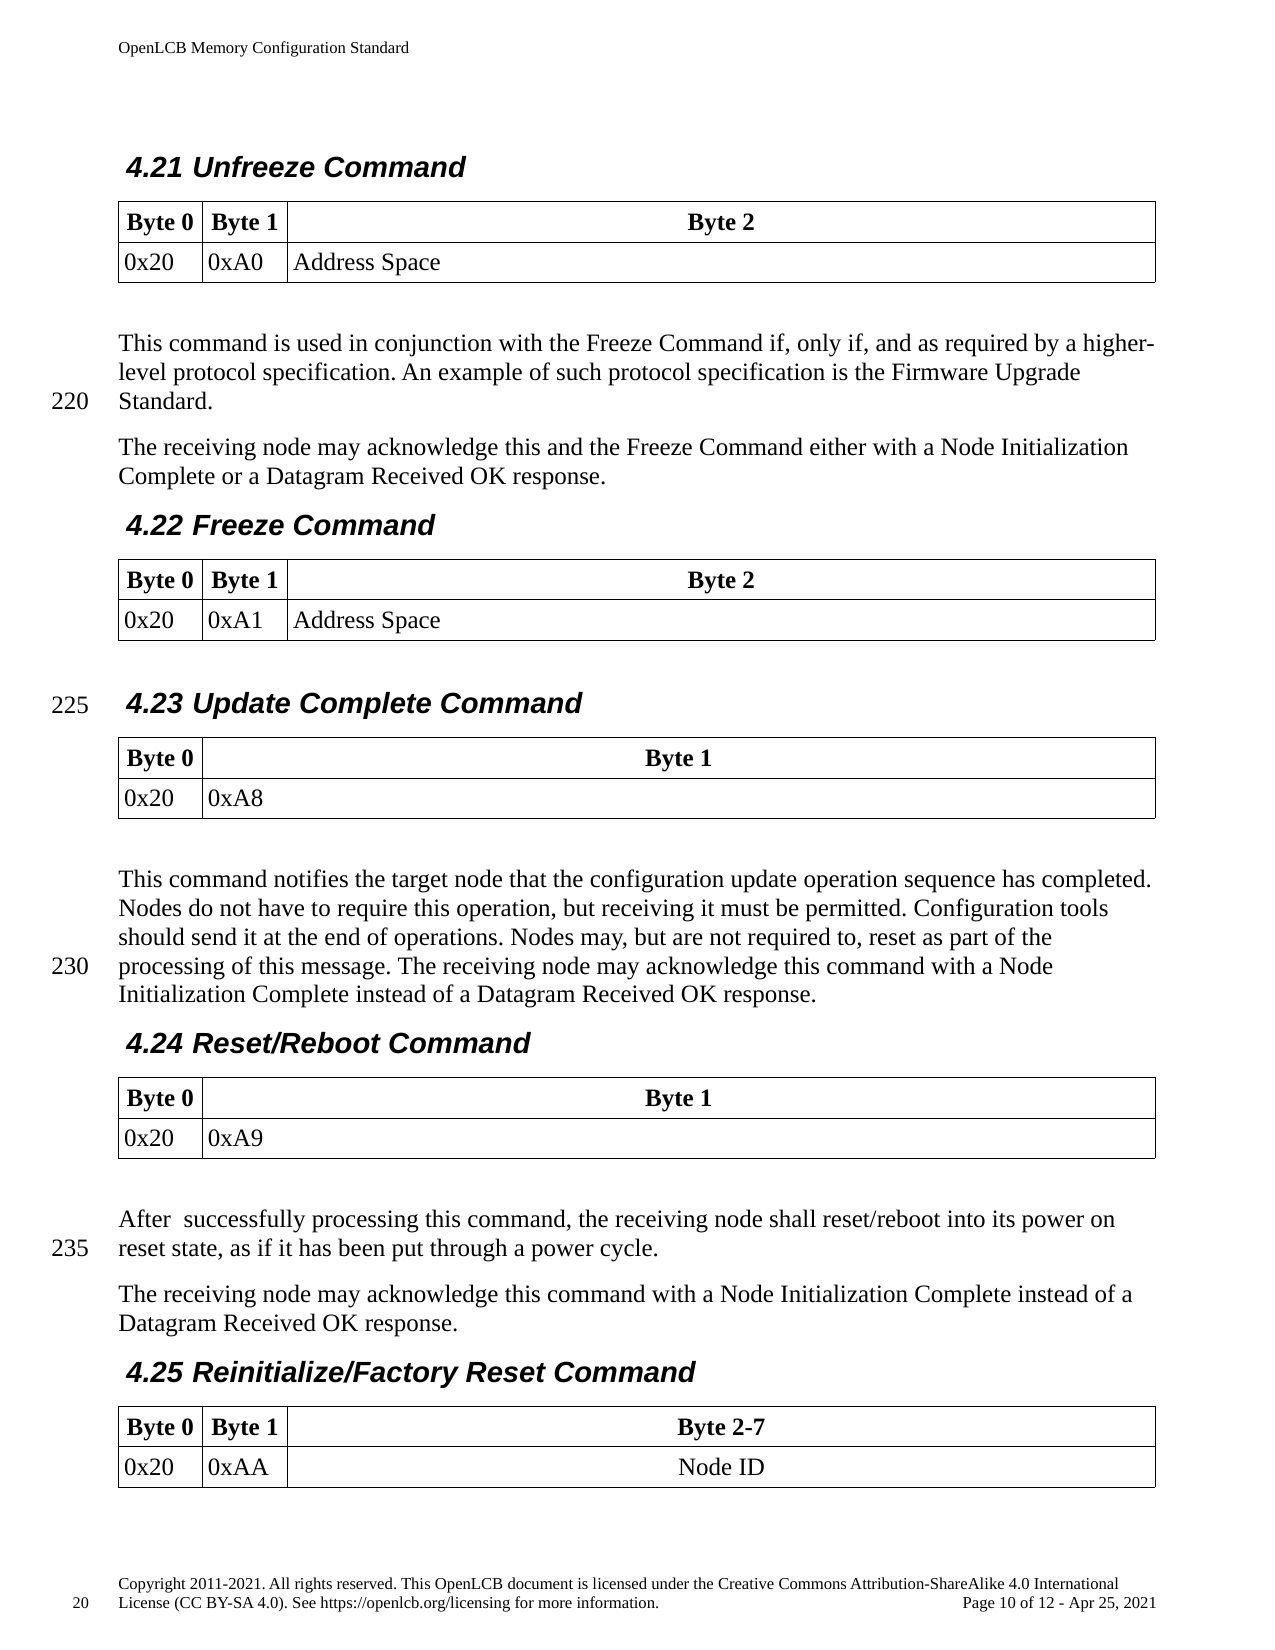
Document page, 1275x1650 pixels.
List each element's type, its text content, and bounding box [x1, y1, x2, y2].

table_cell 0x20 [119, 243, 202, 282]
table_header Byte 1 [203, 1078, 1155, 1117]
text After successfully processing this command, the receiving node shall reset/reboot into its power on reset state, as if it has been put through a power cycle. [118, 1204, 1157, 1262]
table_header Byte 0 [119, 202, 202, 242]
table_header Byte 2 [288, 560, 1155, 599]
table_header Byte 0 [119, 738, 202, 778]
text This command is used in conjunction with the Freeze Command if, only if, and as required by a higher-level protocol specification. An example of such protocol specification is the Firmware Upgrade Standard. [118, 328, 1157, 415]
table_cell 0xA9 [203, 1119, 1155, 1158]
subtitle Update Complete Command [118, 686, 1157, 719]
subtitle Reset/Reboot Command [118, 1026, 1157, 1059]
table_header Byte 0 [119, 560, 202, 599]
table_cell Address Space [288, 243, 1155, 282]
text The receiving node may acknowledge this and the Freeze Command either with a Node Initialization Complete or a Datagram Received OK response. [118, 432, 1157, 490]
table_cell Address Space [288, 600, 1155, 639]
table_cell 0x20 [119, 600, 202, 639]
table_cell Node ID [288, 1447, 1155, 1487]
subtitle Reinitialize/Factory Reset Command [118, 1355, 1157, 1388]
table_cell 0x20 [119, 779, 202, 818]
table_header Byte 1 [203, 202, 287, 242]
table_header Byte 1 [203, 738, 1155, 778]
table_header Byte 0 [119, 1078, 202, 1117]
subtitle Freeze Command [118, 508, 1157, 541]
text This command notifies the target node that the configuration update operation sequence has completed. Nodes do not have to require this operation, but receiving it must be permitted. Configuration tools should send it at the end of operations. Nodes may, but are not required to, reset as part of the processing of this message. The receiving node may acknowledge this command with a Node Initialization Complete instead of a Datagram Received OK response. [118, 864, 1157, 1008]
table_header Byte 0 [119, 1407, 202, 1446]
table_cell 0xA1 [203, 600, 287, 639]
table_header Byte 1 [203, 1407, 287, 1446]
table_cell 0x20 [119, 1447, 202, 1487]
table_header Byte 1 [203, 560, 287, 599]
table_cell 0x20 [119, 1119, 202, 1158]
table_header Byte 2 [288, 202, 1155, 242]
text The receiving node may acknowledge this command with a Node Initialization Complete instead of a Datagram Received OK response. [118, 1279, 1157, 1337]
table_cell 0xA0 [203, 243, 287, 282]
table_header Byte 2-7 [288, 1407, 1155, 1446]
table_cell 0xA8 [203, 779, 1155, 818]
table_cell 0xAA [203, 1447, 287, 1487]
subtitle Unfreeze Command [118, 150, 1157, 183]
